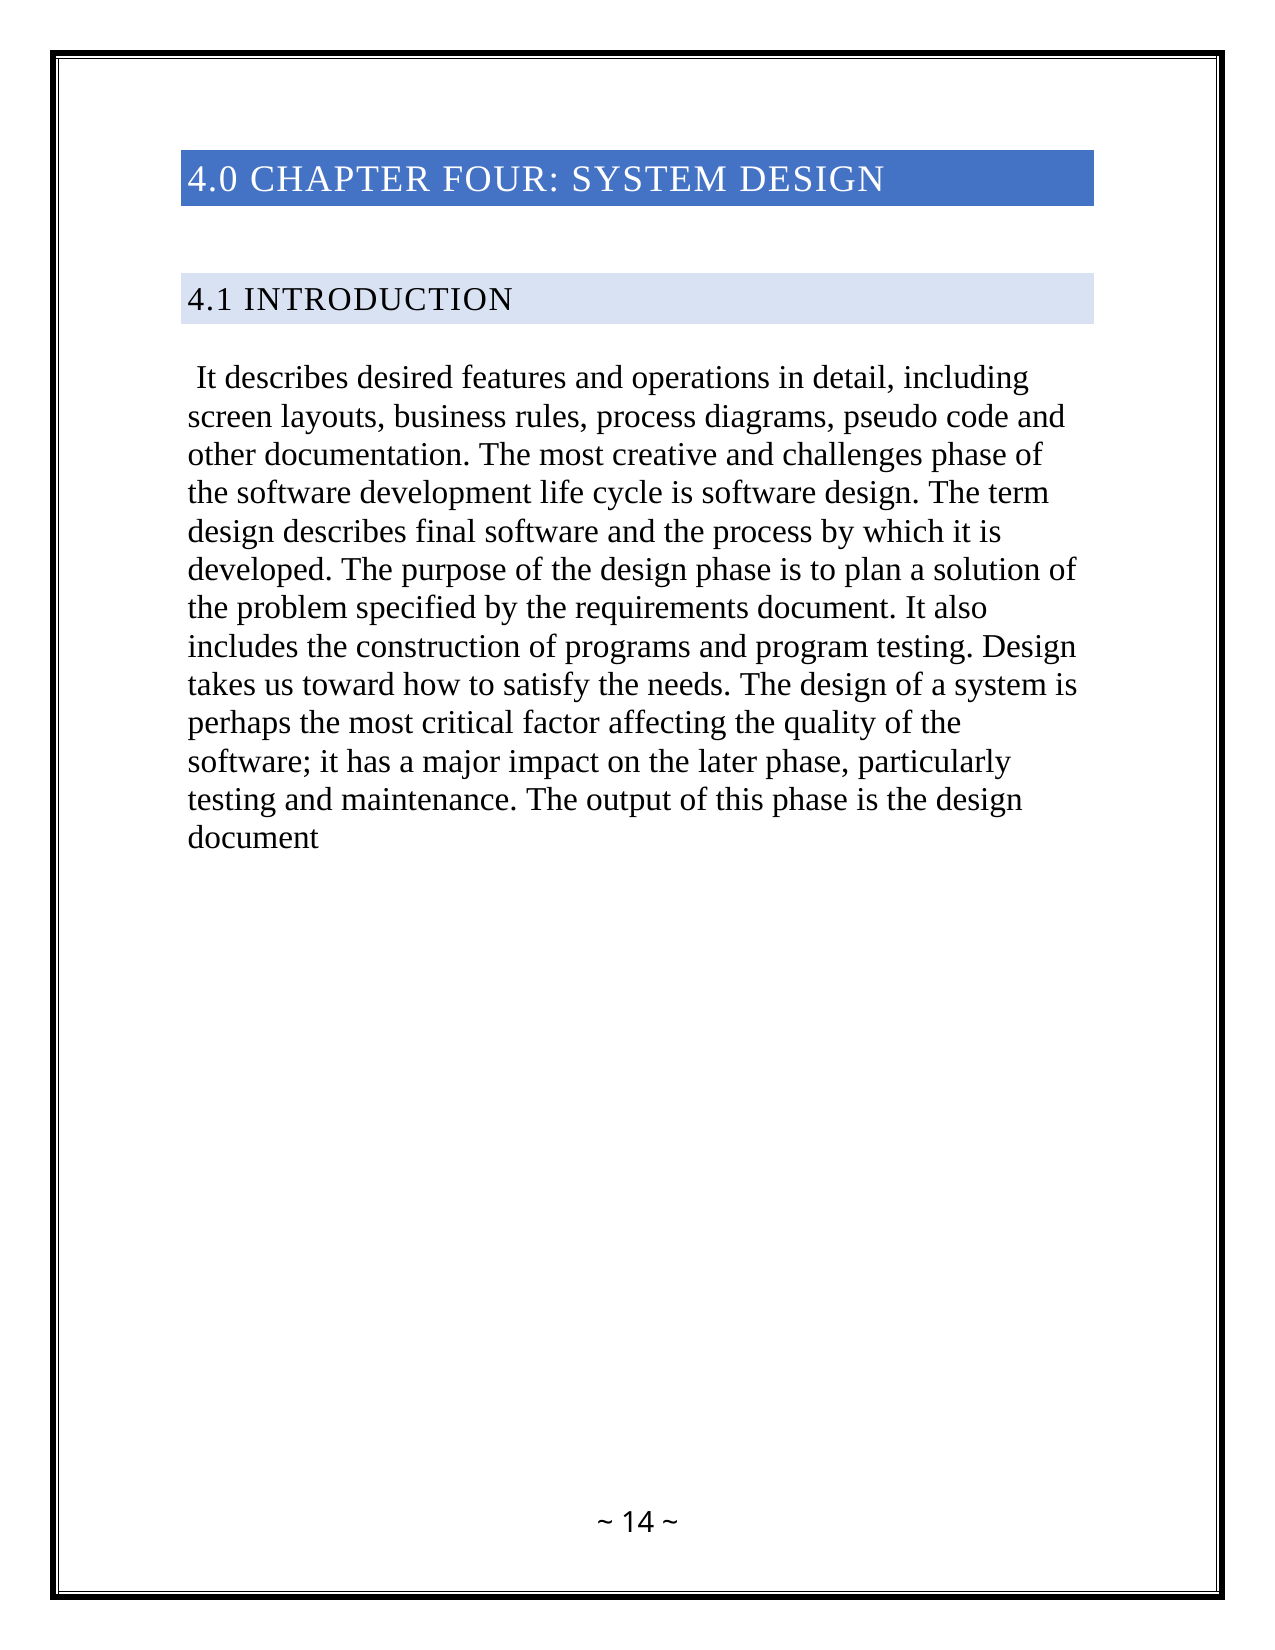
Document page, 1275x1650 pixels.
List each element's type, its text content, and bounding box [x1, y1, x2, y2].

subtitle 4.1 Introduction [188, 279, 1087, 318]
subtitle 4.0 CHAPTER FOUR: SYSTEM DESIGN [188, 156, 1087, 199]
text It describes desired features and operations in detail, including screen layouts, business rules, process diagrams, pseudo code and other documentation. The most creative and challenges phase of the software development life cycle is software design. The term design describes final software and the process by which it is developed. The purpose of the design phase is to plan a solution of the problem specified by the requirements document. It also includes the construction of programs and program testing. Design takes us toward how to satisfy the needs. The design of a system is perhaps the most critical factor affecting the quality of the software; it has a major impact on the later phase, particularly testing and maintenance. The output of this phase is the design document [187, 358, 1087, 856]
